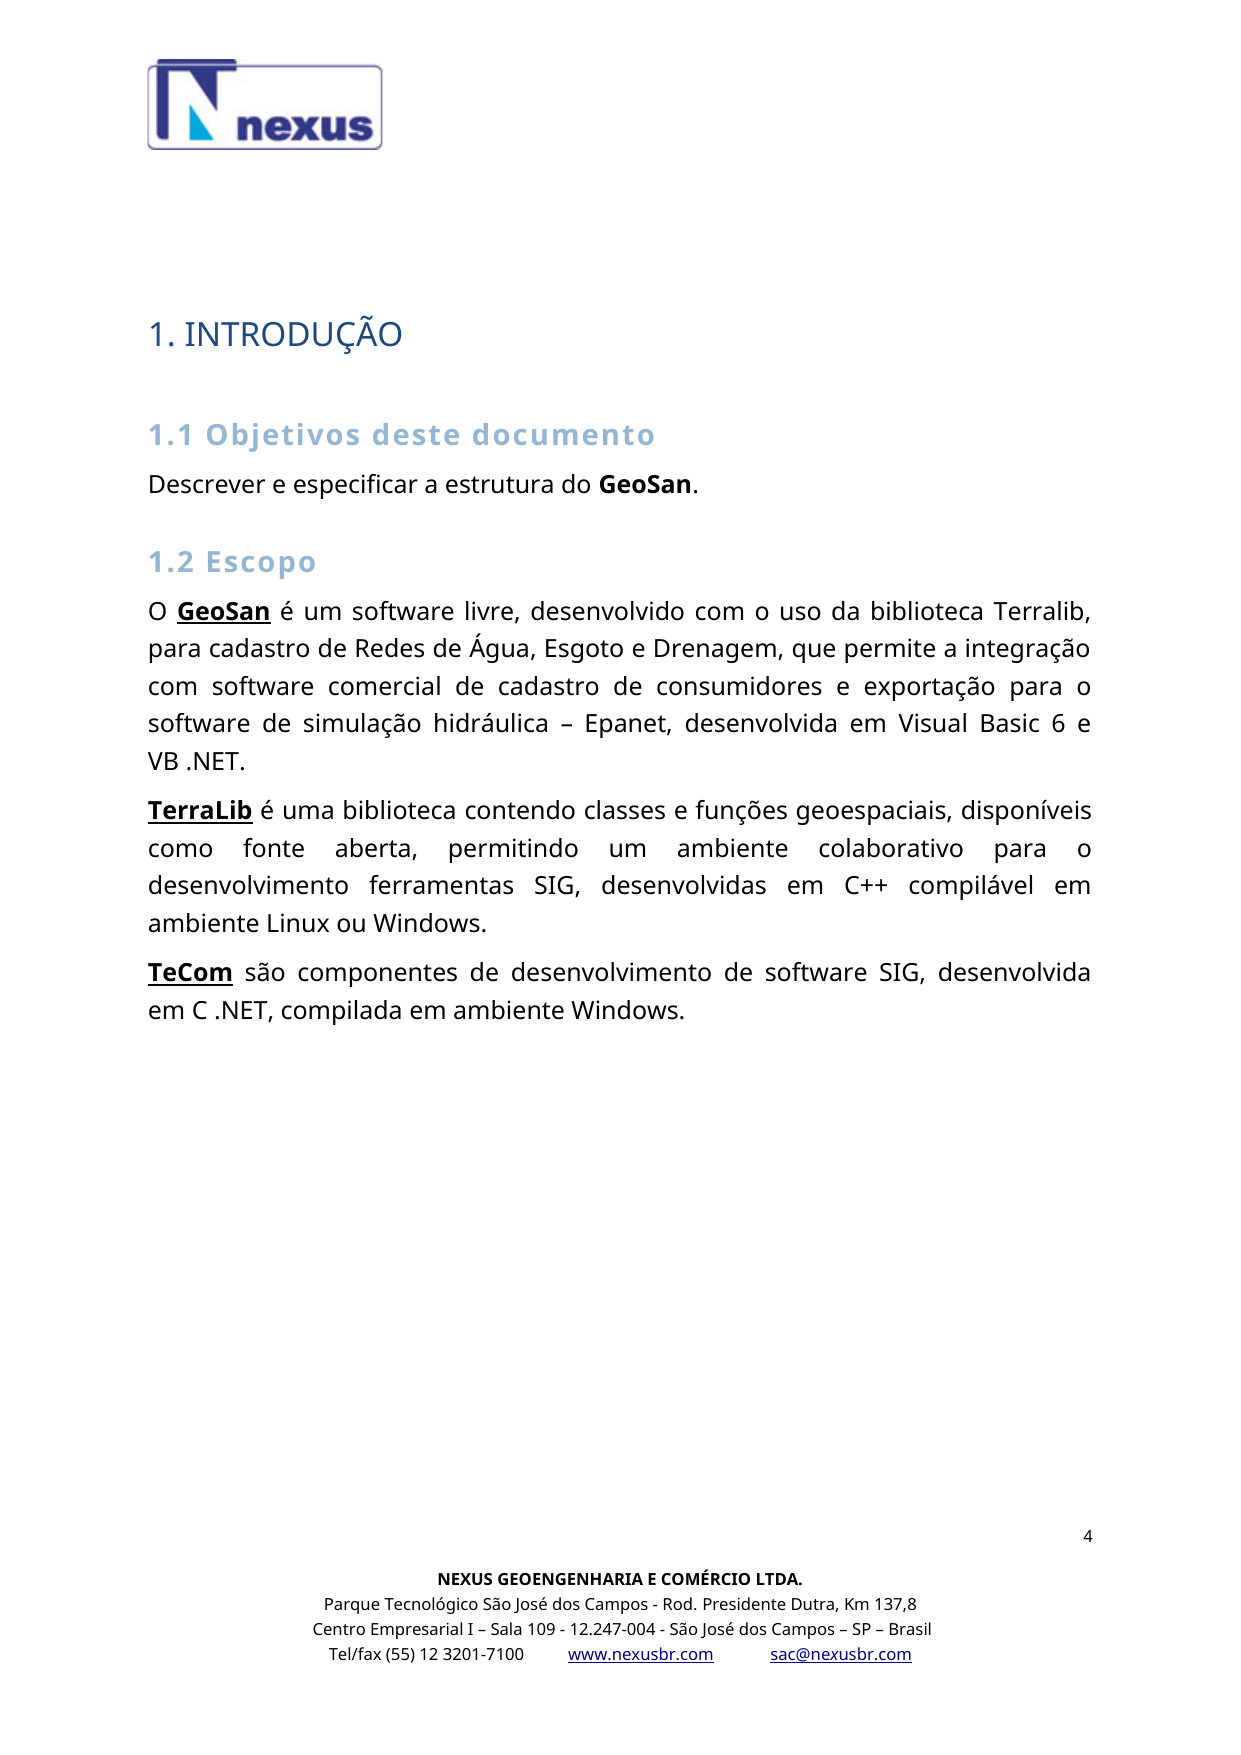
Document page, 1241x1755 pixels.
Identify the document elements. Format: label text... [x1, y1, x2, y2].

text TerraLib é uma biblioteca contendo classes e funções geoespaciais, disponíveis como fonte aberta, permitindo um ambiente colaborativo para o desenvolvimento ferramentas SIG, desenvolvidas em C++ compilável em ambiente Linux ou Windows. [148, 793, 1093, 939]
subtitle 1.2 Escopo [148, 542, 1093, 581]
text Descrever e especificar a estrutura do GeoSan. [148, 467, 1093, 501]
text TeCom são componentes de desenvolvimento de software SIG, desenvolvida em C .NET, compilada em ambiente Windows. [148, 955, 1093, 1027]
subtitle 1.1 Objetivos deste documento [148, 415, 1093, 454]
text O GeoSan é um software livre, desenvolvido com o uso da biblioteca Terralib, para cadastro de Redes de Água, Esgoto e Drenagem, que permite a integração com software comercial de cadastro de consumidores e exportação para o software de simulação hidráulica – Epanet, desenvolvida em Visual Basic 6 e VB .NET. [148, 593, 1093, 777]
subtitle 1. INTRODUÇÃO [148, 311, 1093, 356]
